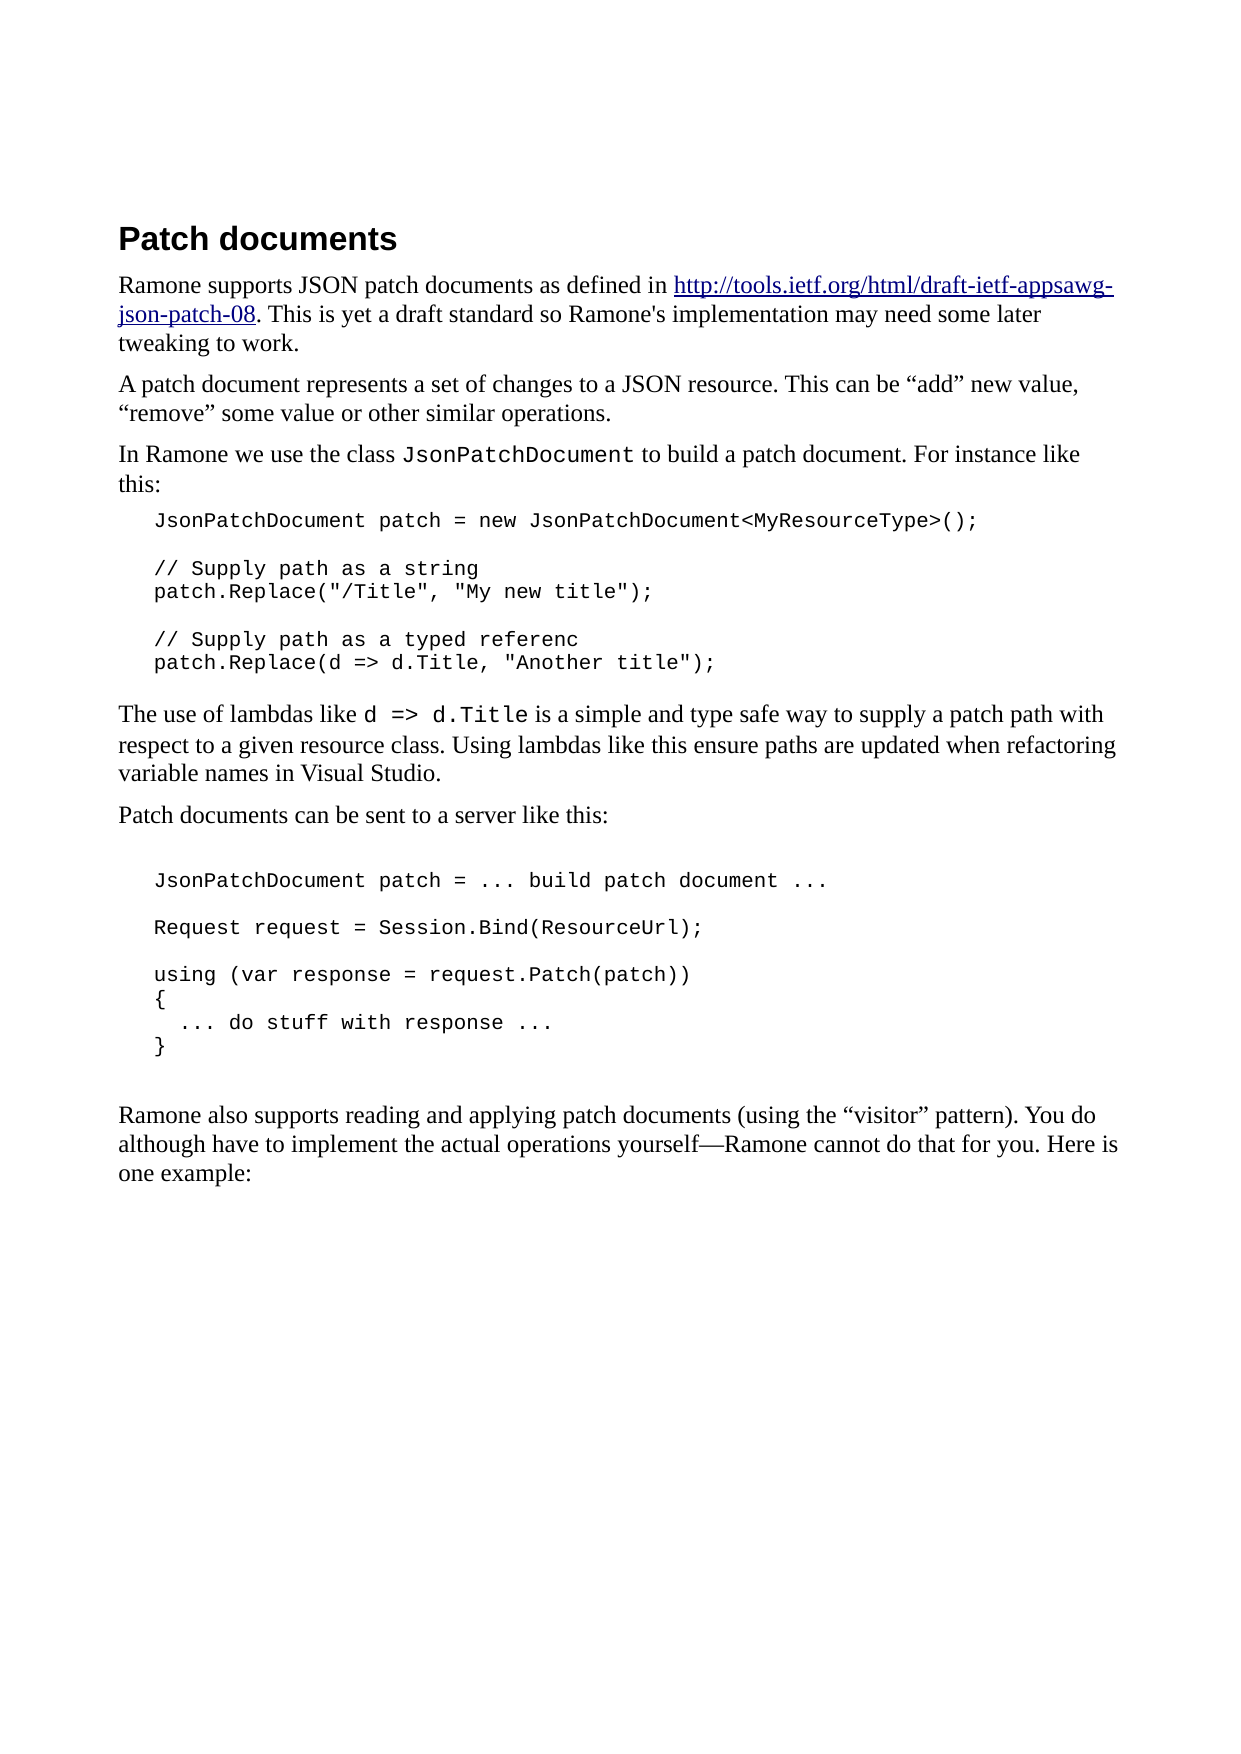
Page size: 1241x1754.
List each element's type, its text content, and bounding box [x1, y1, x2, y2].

text Request request = Session.Bind(ResourceUrl); [153, 917, 1122, 941]
text // Supply path as a typed referenc [153, 629, 1122, 652]
subtitle Patch documents [118, 219, 1122, 258]
text Patch documents can be sent to a server like this: [118, 800, 1122, 857]
text } [153, 1035, 1122, 1059]
text using (var response = request.Patch(patch)) [153, 964, 1122, 988]
text JsonPatchDocument patch = new JsonPatchDocument<MyResourceType>(); [153, 510, 1122, 534]
text { [153, 988, 1122, 1012]
text A patch document represents a set of changes to a JSON resource. This can be “add” new value, “remove” some value or other similar operations. [118, 369, 1122, 426]
text Ramone supports JSON patch documents as defined in http://tools.ietf.org/html/draft-ietf-appsawg-json-patch-08. This is yet a draft standard so Ramone's implementation may need some later tweaking to work. [118, 270, 1122, 356]
text JsonPatchDocument patch = ... build patch document ... [153, 870, 1122, 893]
text // Supply path as a string [153, 558, 1122, 581]
text patch.Replace("/Title", "My new title"); [153, 581, 1122, 605]
text In Ramone we use the class JsonPatchDocument to build a patch document. For instance like this: [118, 439, 1122, 498]
text The use of lambdas like d => d.Title is a simple and type safe way to supply a patch path with respect to a given resource class. Using lambdas like this ensure paths are updated when refactoring variable names in Visual Studio. [118, 699, 1122, 787]
text Ramone also supports reading and applying patch documents (using the “visitor” pattern). You do although have to implement the actual operations yourself—Ramone cannot do that for you. Here is one example: [118, 1100, 1122, 1186]
text ... do stuff with response ... [153, 1012, 1122, 1035]
text patch.Replace(d => d.Title, "Another title"); [153, 652, 1122, 676]
